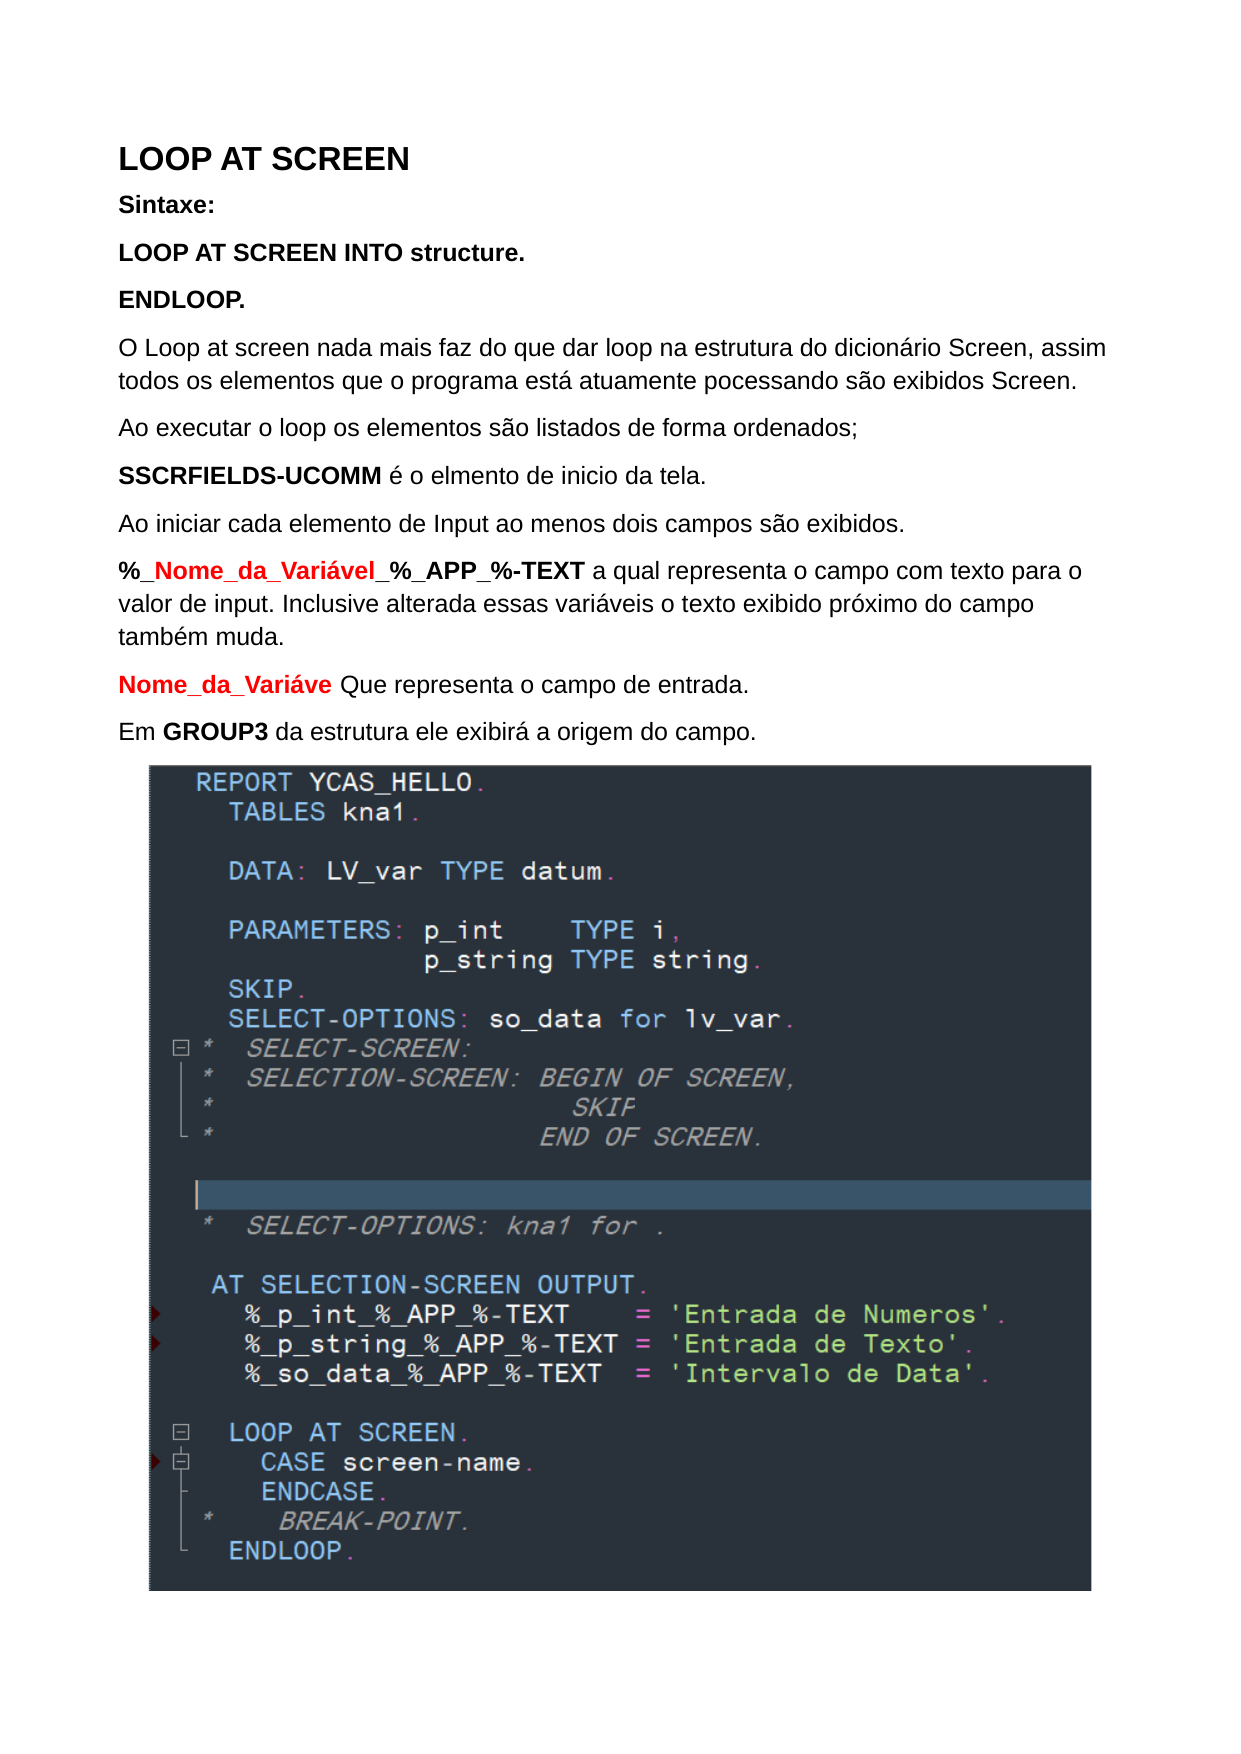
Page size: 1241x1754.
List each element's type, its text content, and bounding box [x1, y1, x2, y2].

text LOOP AT SCREEN INTO structure. [118, 237, 1122, 266]
text Nome_da_Variáve Que representa o campo de entrada. [118, 670, 1122, 698]
text Sintaxe: [118, 190, 1122, 219]
text ENDLOOP. [118, 285, 1122, 314]
subtitle LOOP AT SCREEN [118, 139, 1122, 177]
text O Loop at screen nada mais faz do que dar loop na estrutura do dicionário Screen, assim todos os elementos que o programa está atuamente pocessando são exibidos Screen. [118, 333, 1122, 394]
text Em GROUP3 da estrutura ele exibirá a origem do campo. [118, 717, 1122, 746]
text Ao iniciar cada elemento de Input ao menos dois campos são exibidos. [118, 508, 1122, 537]
text SSCRFIELDS-UCOMM é o elmento de inicio da tela. [118, 461, 1122, 490]
text Ao executar o loop os elementos são listados de forma ordenados; [118, 413, 1122, 442]
text %_Nome_da_Variável_%_APP_%-TEXT a qual representa o campo com texto para o valor de input. Inclusive alterada essas variáveis o texto exibido próximo do campo também muda. [118, 556, 1122, 651]
picture [148, 765, 1092, 1591]
